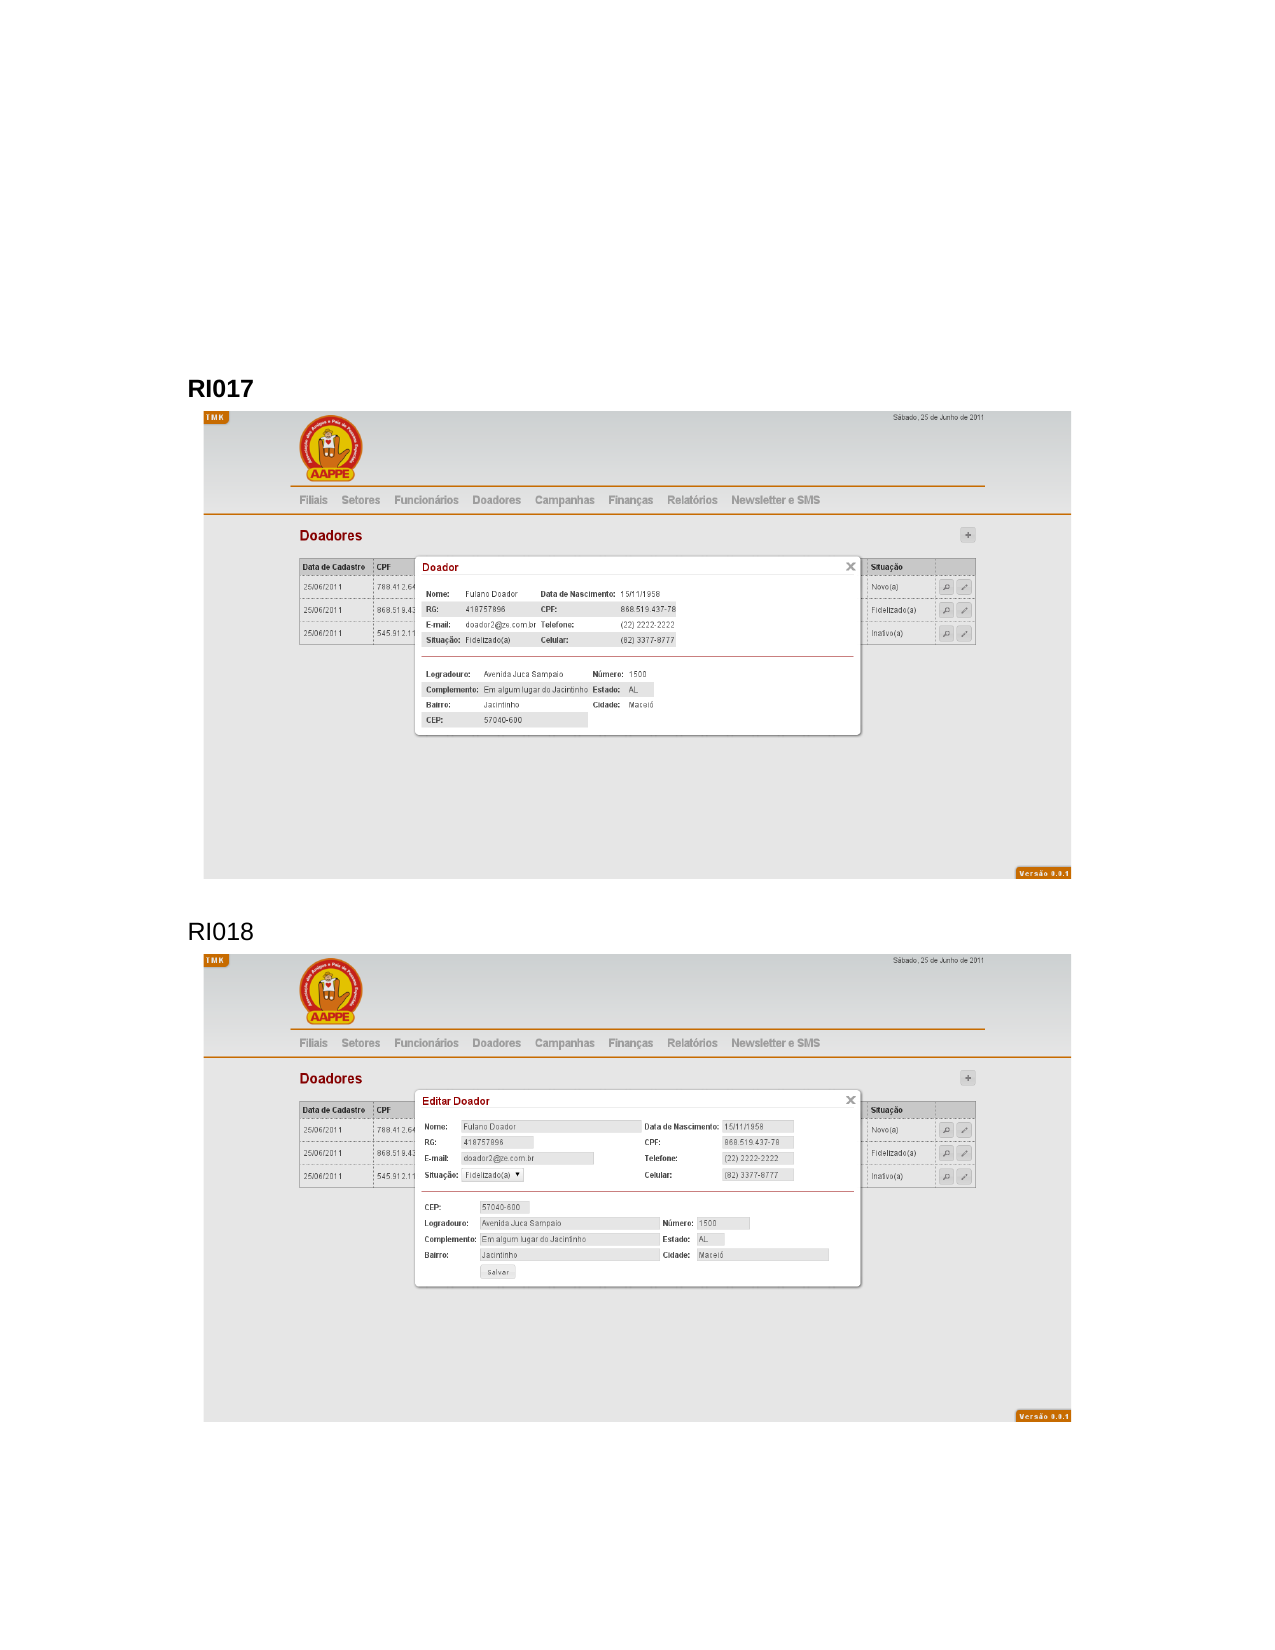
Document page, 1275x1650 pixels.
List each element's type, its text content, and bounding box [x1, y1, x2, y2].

text RI017 [187, 374, 1088, 403]
picture [203, 954, 1072, 1422]
text RI018 [187, 917, 1088, 1431]
picture [203, 411, 1072, 879]
